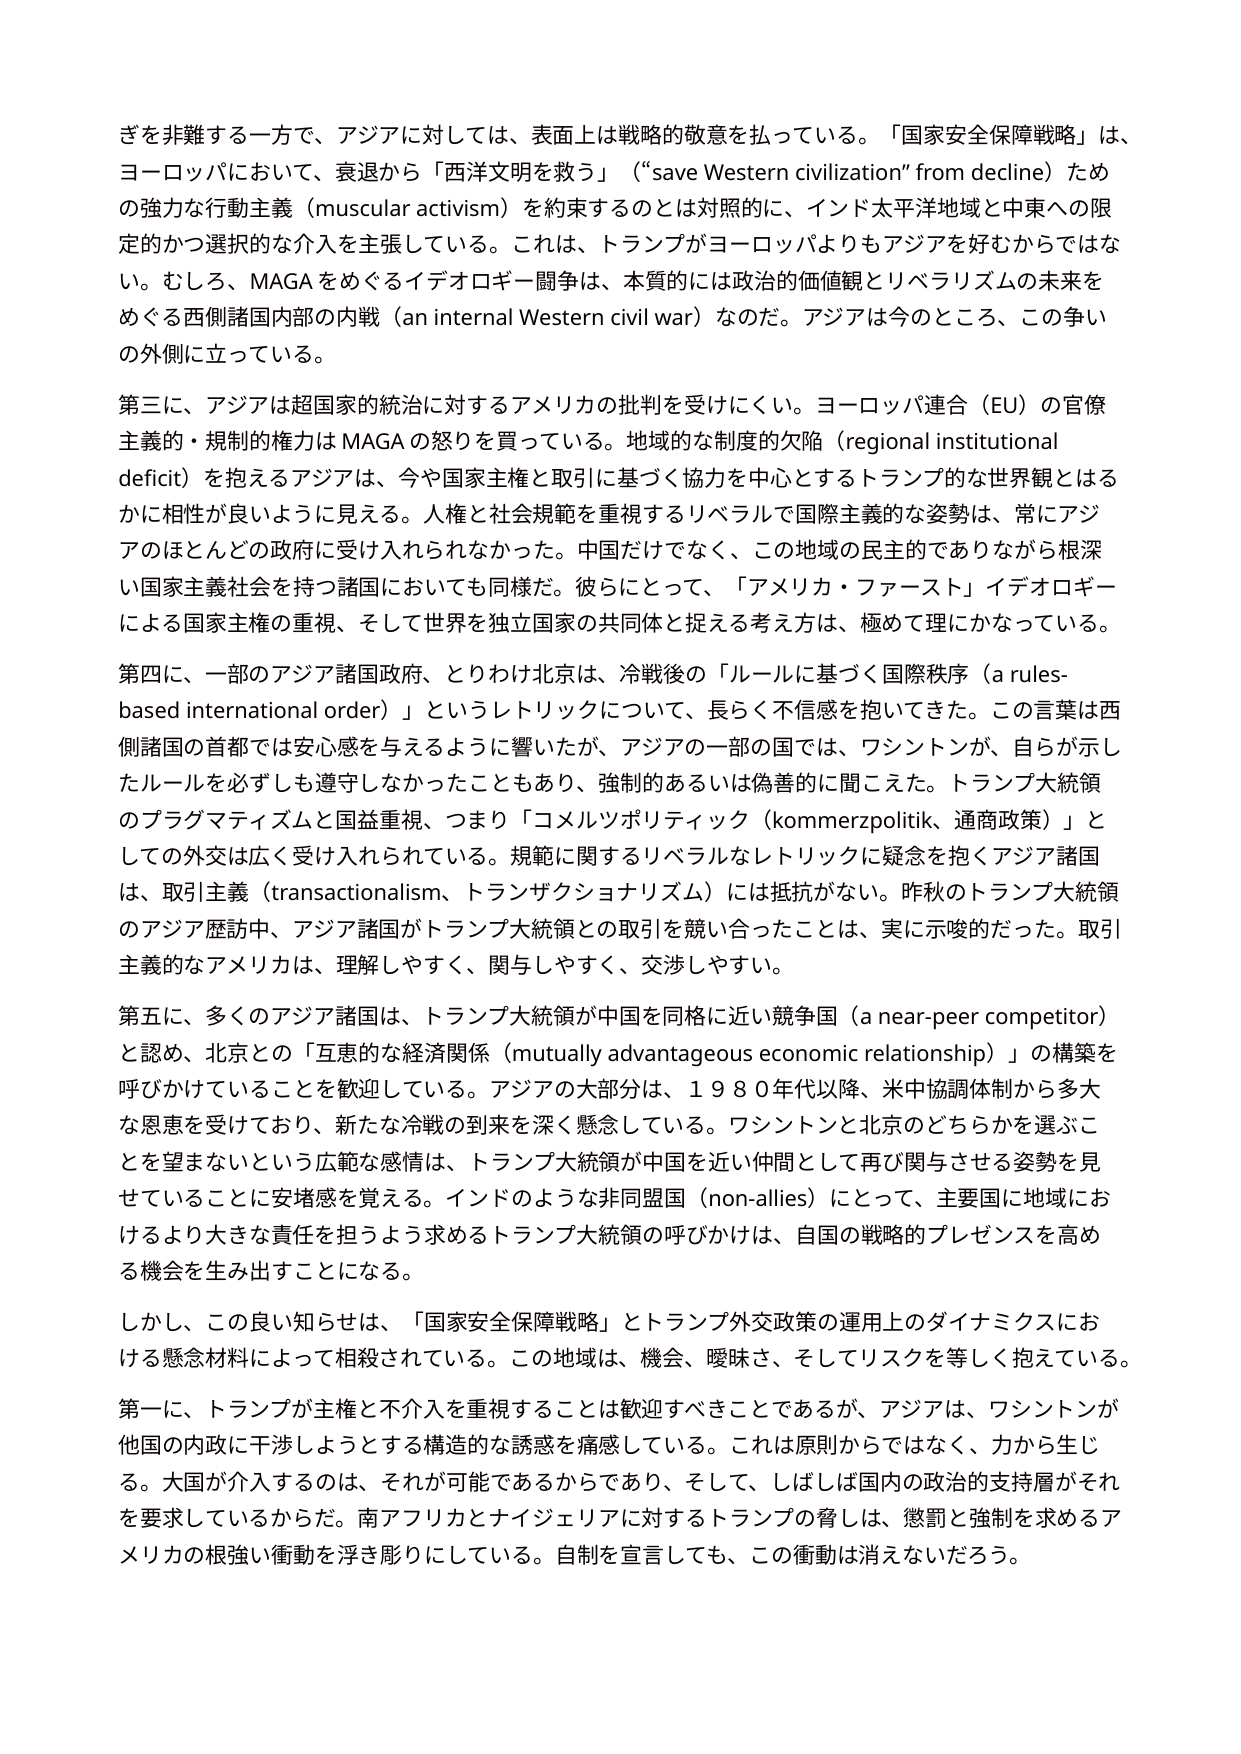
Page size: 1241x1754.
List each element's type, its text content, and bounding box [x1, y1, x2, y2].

text 第一に、トランプが主権と不介入を重視することは歓迎すべきことであるが、アジアは、ワシントンが他国の内政に干渉しようとする構造的な誘惑を痛感している。これは原則からではなく、力から生じる。大国が介入するのは、それが可能であるからであり、そして、しばしば国内の政治的支持層がそれを要求しているからだ。南アフリカとナイジェリアに対するトランプの脅しは、懲罰と強制を求めるアメリカの根強い衝動を浮き彫りにしている。自制を宣言しても、この衝動は消えないだろう。 [118, 1392, 1122, 1569]
text 第五に、多くのアジア諸国は、トランプ大統領が中国を同格に近い競争国（a near-peer competitor）と認め、北京との「互恵的な経済関係（mutually advantageous economic relationship）」の構築を呼びかけていることを歓迎している。アジアの大部分は、１９８０年代以降、米中協調体制から多大な恩恵を受けており、新たな冷戦の到来を深く懸念している。ワシントンと北京のどちらかを選ぶことを望まないという広範な感情は、トランプ大統領が中国を近い仲間として再び関与させる姿勢を見せていることに安堵感を覚える。インドのような非同盟国（non-allies）にとって、主要国に地域におけるより大きな責任を担うよう求めるトランプ大統領の呼びかけは、自国の戦略的プレゼンスを高める機会を生み出すことになる。 [118, 999, 1122, 1286]
text 第三に、アジアは超国家的統治に対するアメリカの批判を受けにくい。ヨーロッパ連合（EU）の官僚主義的・規制的権力はMAGAの怒りを買っている。地域的な制度的欠陥（regional institutional deficit）を抱えるアジアは、今や国家主権と取引に基づく協力を中心とするトランプ的な世界観とはるかに相性が良いように見える。人権と社会規範を重視するリベラルで国際主義的な姿勢は、常にアジアのほとんどの政府に受け入れられなかった。中国だけでなく、この地域の民主的でありながら根深い国家主義社会を持つ諸国においても同様だ。彼らにとって、「アメリカ・ファースト」イデオロギーによる国家主権の重視、そして世界を独立国家の共同体と捉える考え方は、極めて理にかなっている。 [118, 388, 1122, 638]
text 第四に、一部のアジア諸国政府、とりわけ北京は、冷戦後の「ルールに基づく国際秩序（a rules-based international order）」というレトリックについて、長らく不信感を抱いてきた。この言葉は西側諸国の首都では安心感を与えるように響いたが、アジアの一部の国では、ワシントンが、自らが示したルールを必ずしも遵守しなかったこともあり、強制的あるいは偽善的に聞こえた。トランプ大統領のプラグマティズムと国益重視、つまり「コメルツポリティック（kommerzpolitik、通商政策）」としての外交は広く受け入れられている。規範に関するリベラルなレトリックに疑念を抱くアジア諸国は、取引主義（transactionalism、トランザクショナリズム）には抵抗がない。昨秋のトランプ大統領のアジア歴訪中、アジア諸国がトランプ大統領との取引を競い合ったことは、実に示唆的だった。取引主義的なアメリカは、理解しやすく、関与しやすく、交渉しやすい。 [118, 657, 1122, 980]
text しかし、この良い知らせは、「国家安全保障戦略」とトランプ外交政策の運用上のダイナミクスにおける懸念材料によって相殺されている。この地域は、機会、曖昧さ、そしてリスクを等しく抱えている。 [118, 1305, 1122, 1373]
text 第二に、トランプ戦略は、ヨーロッパに浴びせられる衝撃的なほど厳しい批判からアジアを免れさせている。「国家安全保障戦略（NSS）」は、ヨーロッパの堕落、依存、そして、リベラリズムの行き過ぎを非難する一方で、アジアに対しては、表面上は戦略的敬意を払っている。「国家安全保障戦略」は、ヨーロッパにおいて、衰退から「西洋文明を救う」（“save Western civilization” from decline）ための強力な行動主義（muscular activism）を約束するのとは対照的に、インド太平洋地域と中東への限定的かつ選択的な介入を主張している。これは、トランプがヨーロッパよりもアジアを好むからではない。むしろ、MAGAをめぐるイデオロギー闘争は、本質的には政治的価値観とリベラリズムの未来をめぐる西側諸国内部の内戦（an internal Western civil war）なのだ。アジアは今のところ、この争いの外側に立っている。 [118, 118, 1122, 368]
